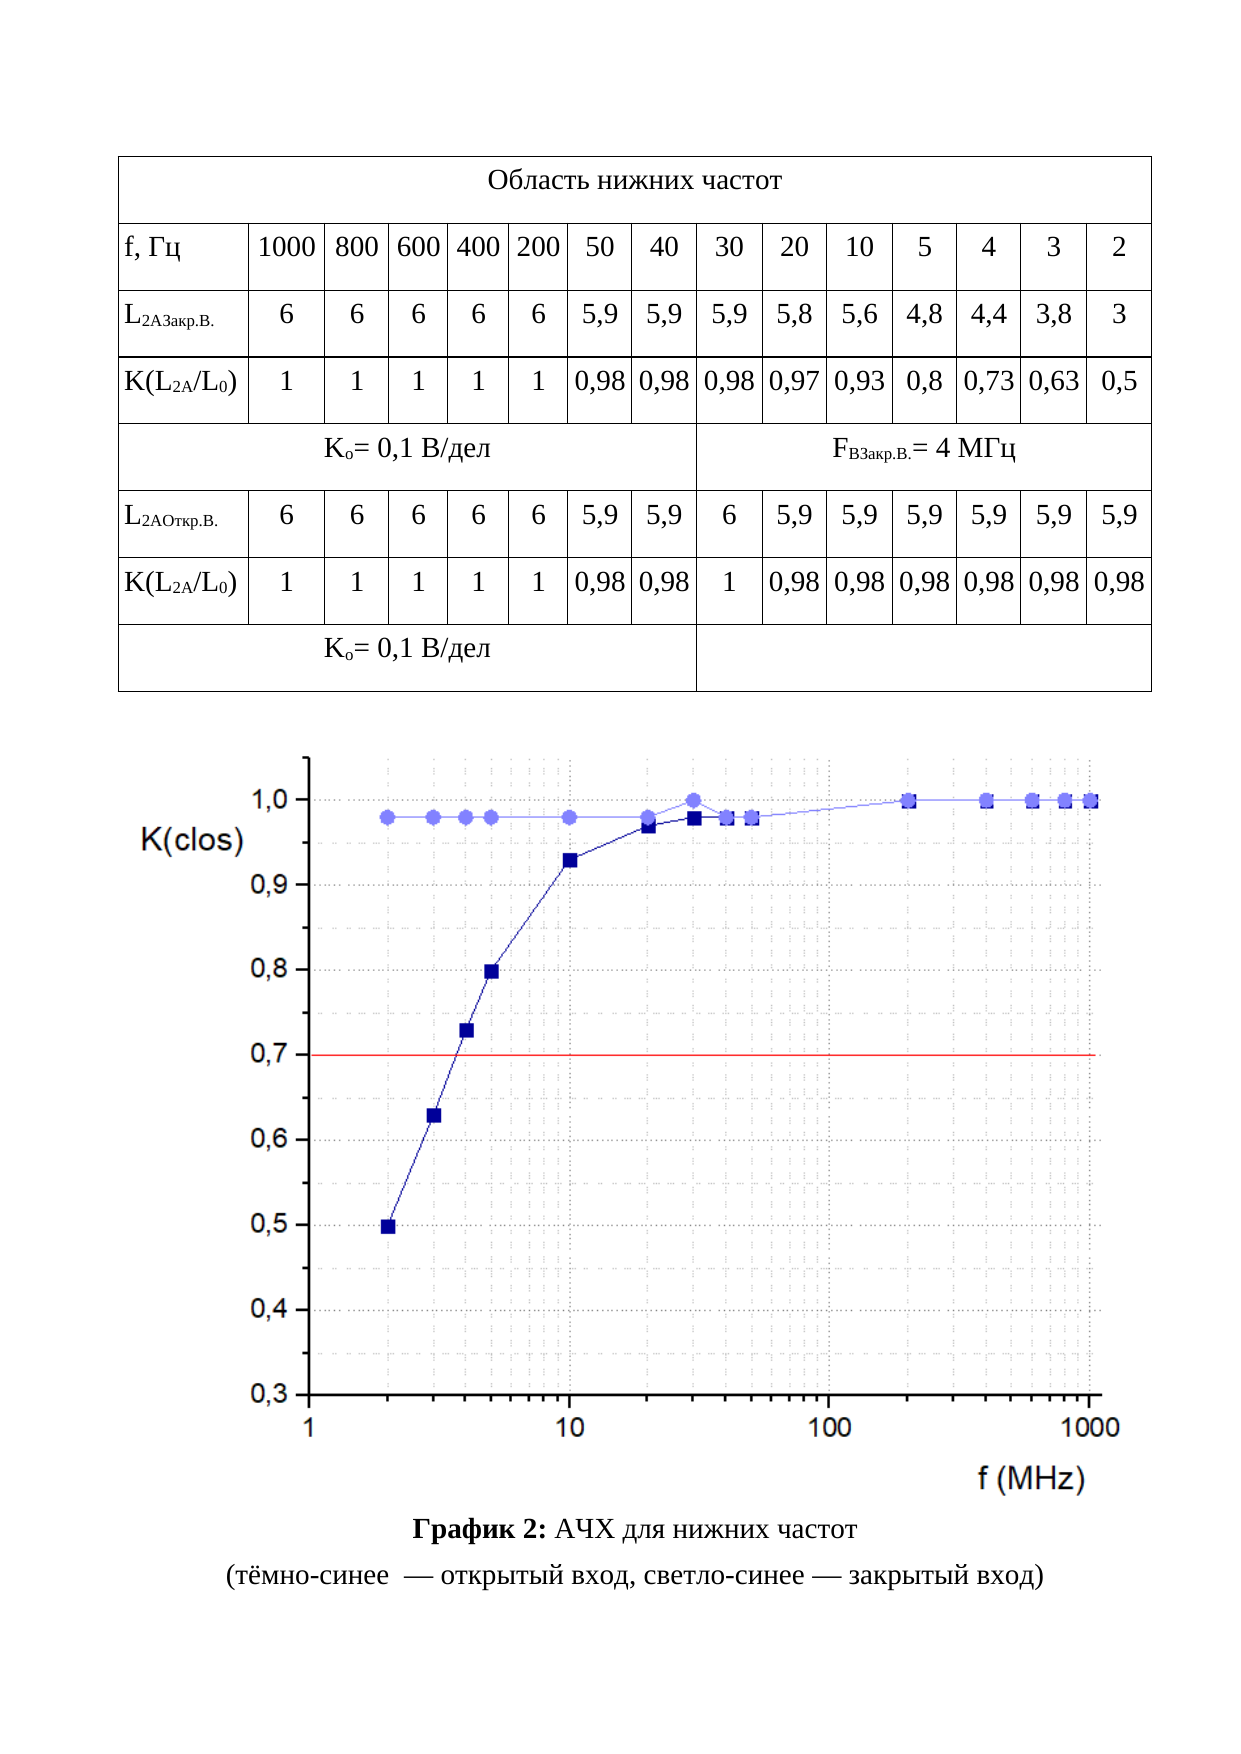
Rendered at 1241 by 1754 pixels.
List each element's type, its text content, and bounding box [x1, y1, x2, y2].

table_cell Ko= 0,1 В/дел [119, 424, 696, 490]
table_cell 1 [249, 558, 324, 624]
table_cell 6 [697, 491, 762, 557]
table_cell 0,5 [1087, 358, 1151, 423]
table_cell 1 [325, 558, 388, 624]
table_cell 5,6 [827, 291, 892, 356]
table_cell 600 [389, 224, 447, 289]
table_cell 6 [448, 491, 508, 557]
table_cell 1 [389, 558, 447, 624]
table_cell 1 [325, 358, 388, 423]
table_cell 6 [389, 291, 447, 356]
table_cell 5,9 [632, 291, 696, 356]
table_cell L2AОткр.В. [119, 491, 248, 557]
table_cell 0,98 [632, 358, 696, 423]
table_cell 5 [893, 224, 956, 289]
table_cell 200 [509, 224, 567, 289]
table_cell 1000 [249, 224, 324, 289]
table_cell 5,9 [957, 491, 1020, 557]
table_cell 3,8 [1021, 291, 1086, 356]
table_cell 5,9 [1087, 491, 1151, 557]
table_cell 3 [1087, 291, 1151, 356]
table_cell 6 [325, 491, 388, 557]
table_cell 50 [568, 224, 631, 289]
table_cell 1 [509, 358, 567, 423]
table_cell 4,8 [893, 291, 956, 356]
table_cell 30 [697, 224, 762, 289]
table_cell [697, 625, 1151, 691]
table_cell 1 [389, 358, 447, 423]
table_cell 6 [249, 291, 324, 356]
table_cell 0,98 [1021, 558, 1086, 624]
table_cell 0,98 [632, 558, 696, 624]
table_cell 0,98 [893, 558, 956, 624]
table_cell 6 [509, 491, 567, 557]
table_cell 0,98 [568, 558, 631, 624]
table_cell K(L2A/L0) [119, 358, 248, 423]
table_header Область нижних частот [119, 157, 1151, 223]
table_cell 0,63 [1021, 358, 1086, 423]
picture [118, 704, 1152, 1505]
table_cell 5,9 [827, 491, 892, 557]
table_cell Ko= 0,1 В/дел [119, 625, 696, 691]
table_cell 0,98 [827, 558, 892, 624]
table_cell 0,97 [763, 358, 826, 423]
text График 2: АЧХ для нижних частот [118, 1505, 1152, 1545]
table_cell 6 [389, 491, 447, 557]
table_cell f, Гц [119, 224, 248, 289]
table_cell 5,9 [697, 291, 762, 356]
table_cell L2AЗакр.В. [119, 291, 248, 356]
table_cell 0,98 [697, 358, 762, 423]
table_cell 5,9 [632, 491, 696, 557]
table_cell 400 [448, 224, 508, 289]
table_cell 20 [763, 224, 826, 289]
table_cell 40 [632, 224, 696, 289]
table_cell 0,98 [1087, 558, 1151, 624]
table_cell 4 [957, 224, 1020, 289]
table_cell 6 [448, 291, 508, 356]
table_cell 1 [448, 358, 508, 423]
table_cell 5,9 [763, 491, 826, 557]
table_cell 3 [1021, 224, 1086, 289]
table_cell 0,98 [763, 558, 826, 624]
table_cell 1 [697, 558, 762, 624]
table_cell 0,8 [893, 358, 956, 423]
table_cell 6 [509, 291, 567, 356]
table_cell 10 [827, 224, 892, 289]
table_cell 6 [249, 491, 324, 557]
table_cell 5,9 [893, 491, 956, 557]
text (тёмно-синее — открытый вход, светло-синее — закрытый вход) [118, 1557, 1152, 1591]
table_cell 2 [1087, 224, 1151, 289]
table_cell 5,9 [568, 291, 631, 356]
table_cell 1 [509, 558, 567, 624]
table_cell 5,9 [1021, 491, 1086, 557]
table_cell 5,9 [568, 491, 631, 557]
table_cell 1 [249, 358, 324, 423]
table_cell 0,98 [568, 358, 631, 423]
table_cell 800 [325, 224, 388, 289]
table_cell 0,73 [957, 358, 1020, 423]
table_cell K(L2A/L0) [119, 558, 248, 624]
table_cell 4,4 [957, 291, 1020, 356]
table_cell 0,93 [827, 358, 892, 423]
table_cell 1 [448, 558, 508, 624]
table_cell 5,8 [763, 291, 826, 356]
table_cell 0,98 [957, 558, 1020, 624]
table_cell 6 [325, 291, 388, 356]
table_cell FBЗакр.В.= 4 МГц [697, 424, 1151, 490]
